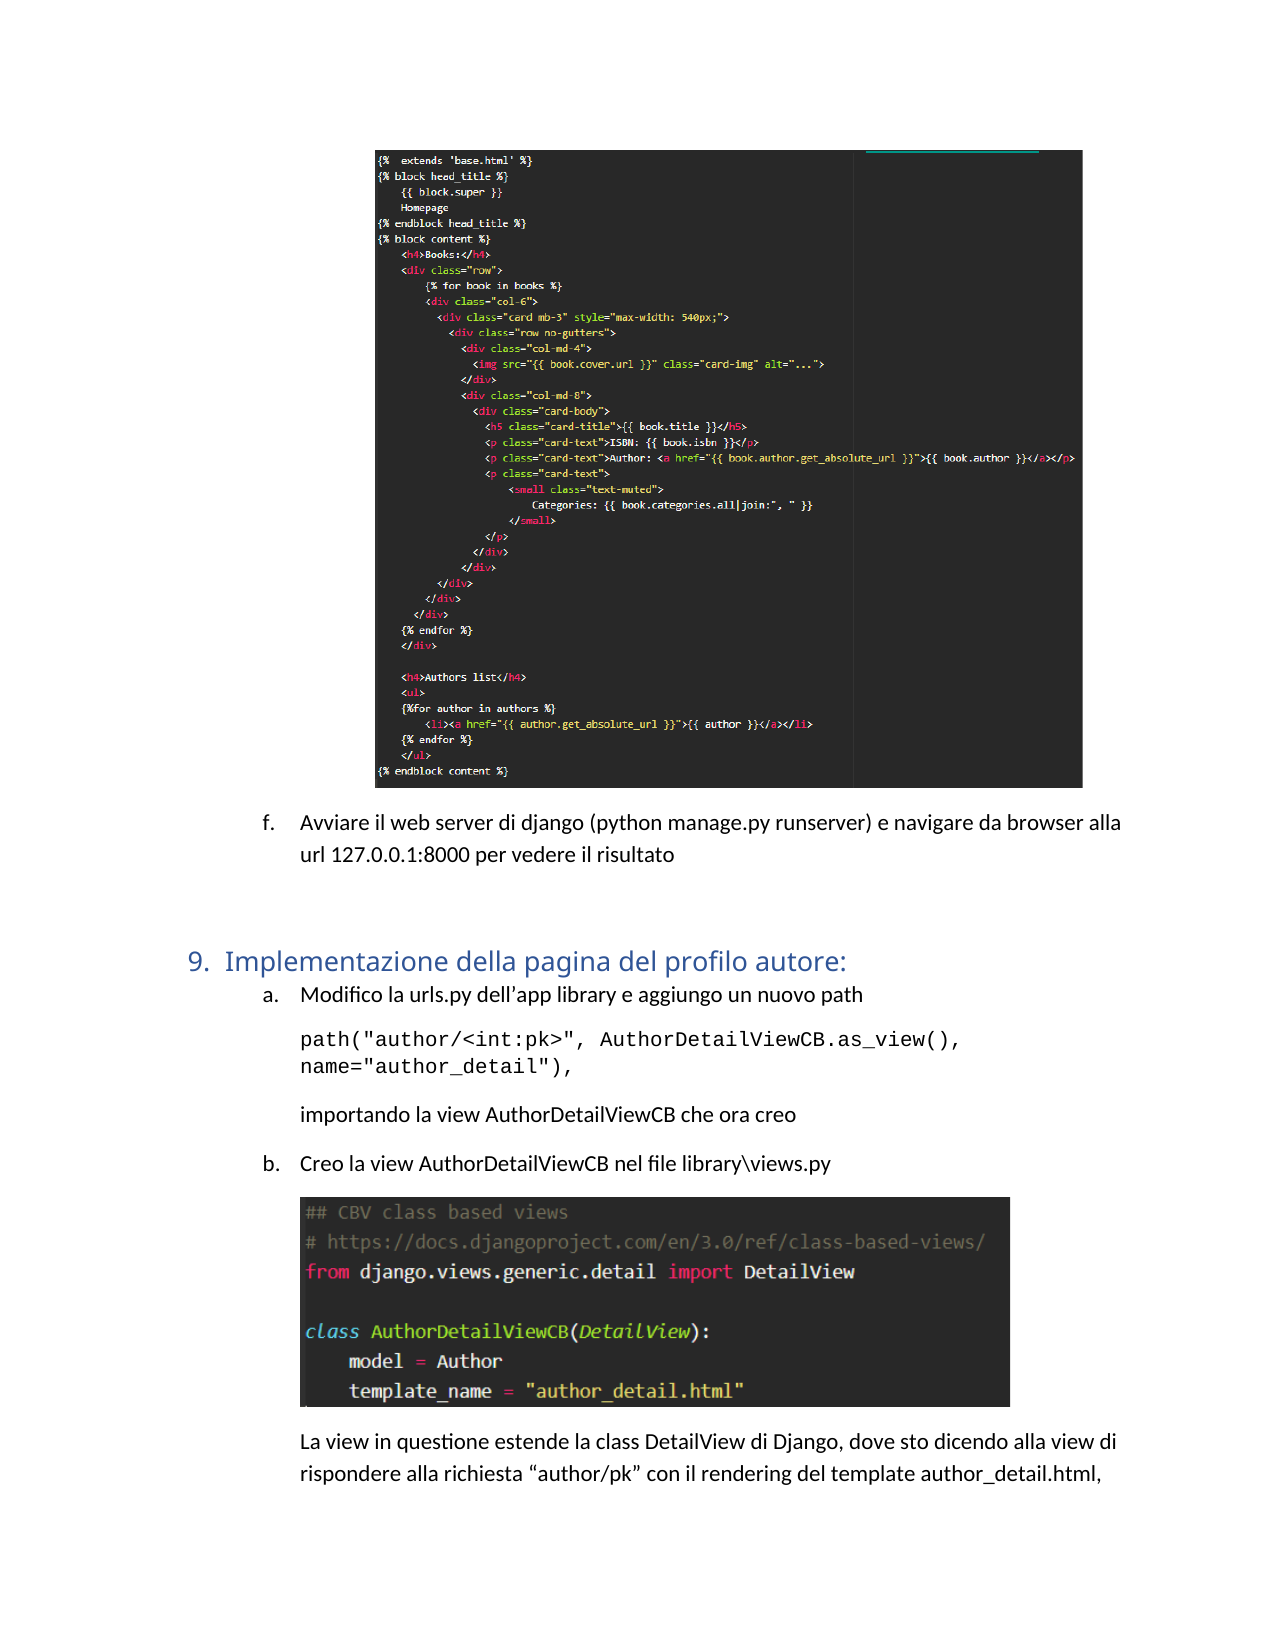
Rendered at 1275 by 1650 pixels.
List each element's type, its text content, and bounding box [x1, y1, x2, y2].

list La view in questione estende la class DetailView di Django, dove sto dicendo alla view di rispondere alla richiesta “author/pk” con il rendering del template author_detail.html, [300, 1427, 1125, 1487]
list path("author/<int:pk>", AuthorDetailViewCB.as_view(), name="author_detail"), [300, 1029, 1125, 1079]
list Avviare il web server di django (python manage.py runserver) e navigare da browser alla url 127.0.0.1:8000 per vedere il risultato [262, 808, 1125, 868]
list Creo la view AuthorDetailViewCB nel file library\views.py [262, 1149, 1125, 1177]
list Modifico la urls.py dell’app library e aggiungo un nuovo path [262, 980, 1125, 1008]
subtitle Implementazione della pagina del profilo autore: [187, 942, 1125, 979]
list importando la view AuthorDetailViewCB che ora creo [300, 1100, 1125, 1128]
